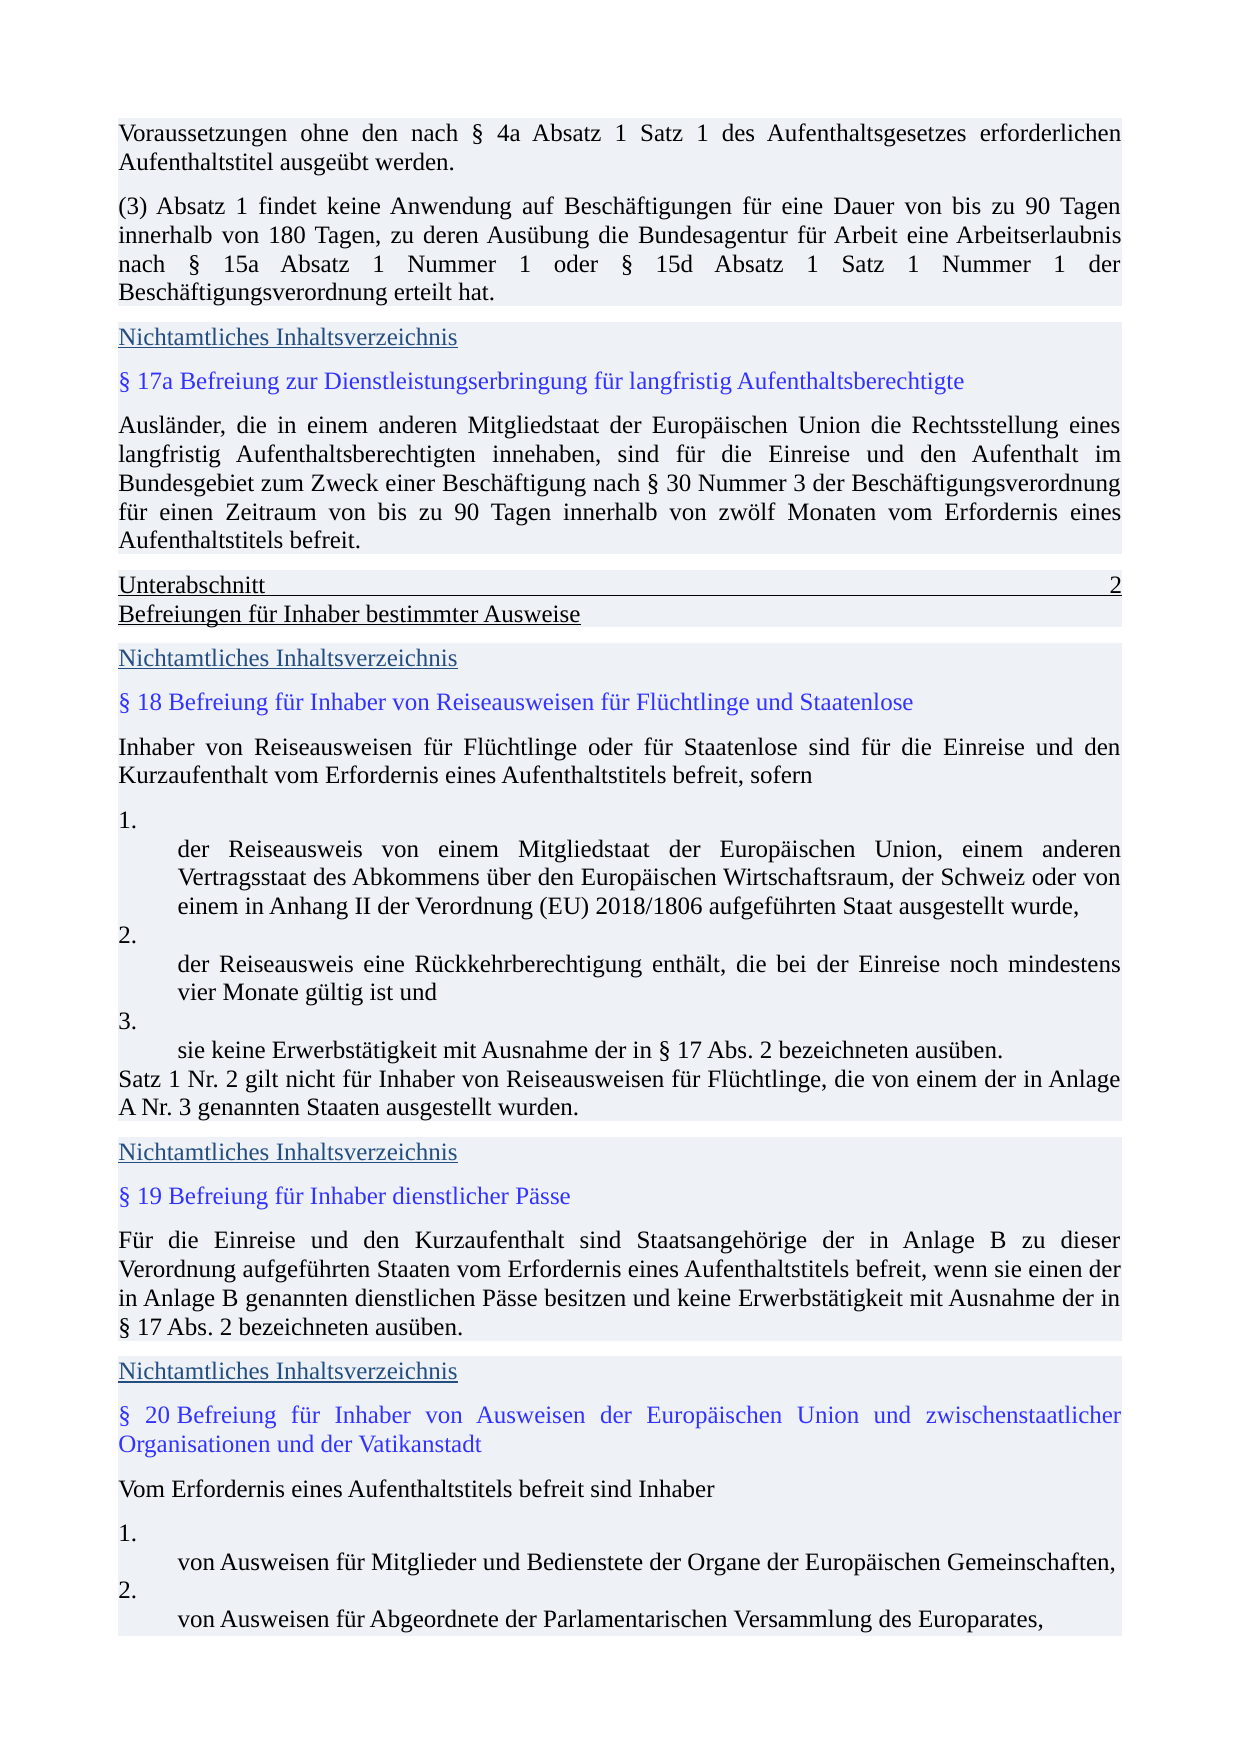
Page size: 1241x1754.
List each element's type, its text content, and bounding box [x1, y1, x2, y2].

subtitle Unterabschnitt 2 [118, 570, 1122, 595]
subtitle 2. [118, 920, 1122, 949]
list sie keine Erwerbstätigkeit mit Ausnahme der in § 17 Abs. 2 bezeichneten ausüben. [177, 1035, 1122, 1064]
text Für die Einreise und den Kurzaufenthalt sind Staatsangehörige der in Anlage B zu dieser Verordnung aufgeführten Staaten vom Erfordernis eines Aufenthaltstitels befreit, wenn sie einen der in Anlage B genannten dienstlichen Pässe besitzen und keine Erwerbstätigkeit mit Ausnahme der in § 17 Abs. 2 bezeichneten ausüben. [118, 1226, 1122, 1341]
subtitle 3. [118, 1006, 1122, 1035]
text Inhaber von Reiseausweisen für Flüchtlinge oder für Staatenlose sind für die Einreise und den Kurzaufenthalt vom Erfordernis eines Aufenthaltstitels befreit, sofern [118, 732, 1122, 789]
subtitle Befreiungen für Inhaber bestimmter Ausweise [118, 596, 1122, 627]
text Satz 1 Nr. 2 gilt nicht für Inhaber von Reiseausweisen für Flüchtlinge, die von einem der in Anlage A Nr. 3 genannten Staaten ausgestellt wurden. [118, 1064, 1122, 1121]
text (3) Absatz 1 findet keine Anwendung auf Beschäftigungen für eine Dauer von bis zu 90 Tagen innerhalb von 180 Tagen, zu deren Ausübung die Bundesagentur für Arbeit eine Arbeitserlaubnis nach § 15a Absatz 1 Nummer 1 oder § 15d Absatz 1 Satz 1 Nummer 1 der Beschäftigungsverordnung erteilt hat. [118, 191, 1122, 306]
text Voraussetzungen ohne den nach § 4a Absatz 1 Satz 1 des Aufenthaltsgesetzes erforderlichen Aufenthaltstitel ausgeübt werden. [118, 118, 1122, 176]
text Nichtamtliches Inhaltsverzeichnis [118, 643, 1122, 672]
list der Reiseausweis von einem Mitgliedstaat der Europäischen Union, einem anderen Vertragsstaat des Abkommens über den Europäischen Wirtschaftsraum, der Schweiz oder von einem in Anhang II der Verordnung (EU) 2018/1806 aufgeführten Staat ausgestellt wurde, [177, 834, 1122, 920]
text Ausländer, die in einem anderen Mitgliedstaat der Europäischen Union die Rechtsstellung eines langfristig Aufenthaltsberechtigten innehaben, sind für die Einreise und den Aufenthalt im Bundesgebiet zum Zweck einer Beschäftigung nach § 30 Nummer 3 der Beschäftigungsverordnung für einen Zeitraum von bis zu 90 Tagen innerhalb von zwölf Monaten vom Erfordernis eines Aufenthaltstitels befreit. [118, 411, 1122, 554]
subtitle § 18 Befreiung für Inhaber von Reiseausweisen für Flüchtlinge und Staatenlose [118, 687, 1122, 716]
list der Reiseausweis eine Rückkehrberechtigung enthält, die bei der Einreise noch mindestens vier Monate gültig ist und [177, 949, 1122, 1006]
text Nichtamtliches Inhaltsverzeichnis [118, 1137, 1122, 1166]
text Vom Erfordernis eines Aufenthaltstitels befreit sind Inhaber [118, 1474, 1122, 1502]
text Nichtamtliches Inhaltsverzeichnis [118, 322, 1122, 351]
subtitle 2. [118, 1576, 1122, 1604]
subtitle § 20 Befreiung für Inhaber von Ausweisen der Europäischen Union und zwischenstaatlicher Organisationen und der Vatikanstadt [118, 1401, 1122, 1458]
subtitle § 17a Befreiung zur Dienstleistungserbringung für langfristig Aufenthaltsberechtigte [118, 366, 1122, 395]
list von Ausweisen für Mitglieder und Bedienstete der Organe der Europäischen Gemeinschaften, [177, 1547, 1122, 1576]
text Nichtamtliches Inhaltsverzeichnis [118, 1356, 1122, 1385]
subtitle 1. [118, 805, 1122, 834]
list von Ausweisen für Abgeordnete der Parlamentarischen Versammlung des Europarates, [177, 1604, 1122, 1633]
subtitle 1. [118, 1518, 1122, 1547]
subtitle § 19 Befreiung für Inhaber dienstlicher Pässe [118, 1181, 1122, 1210]
